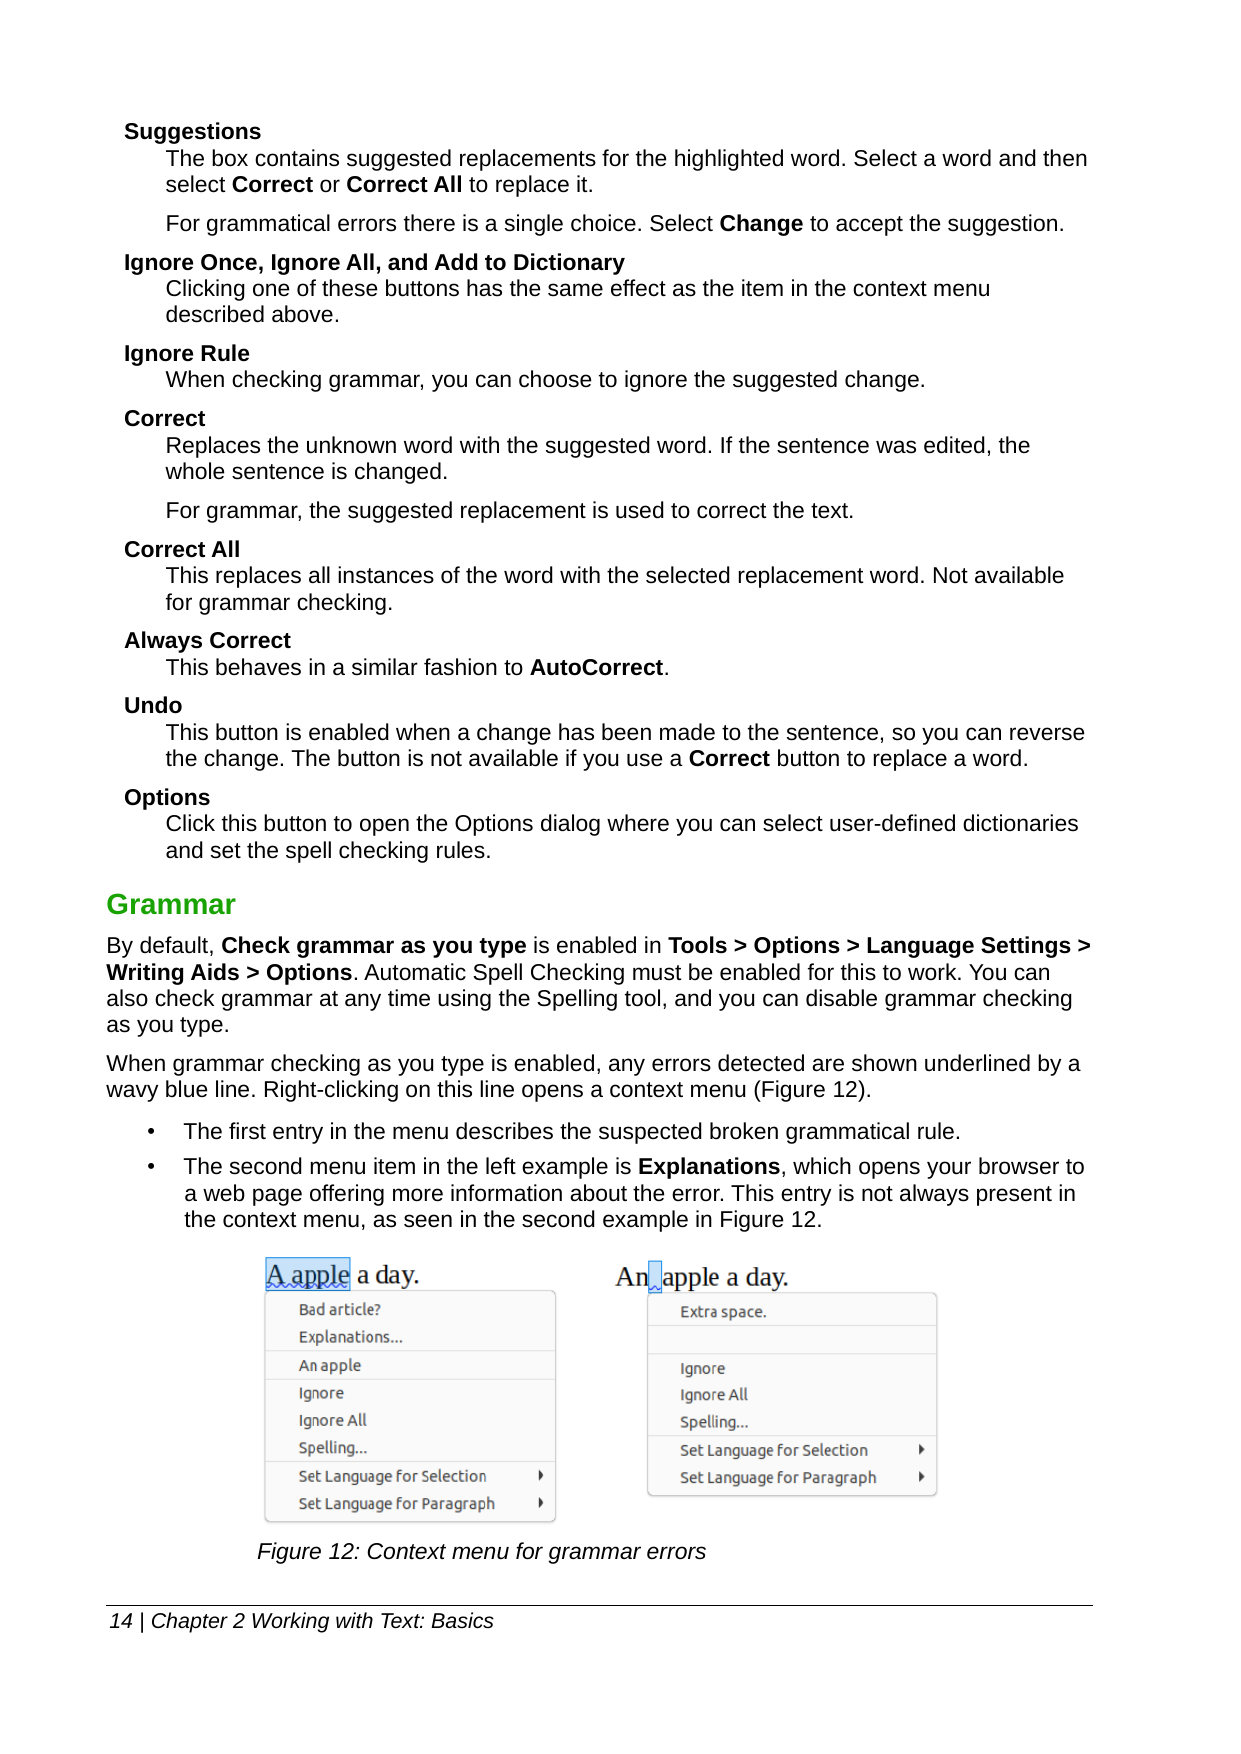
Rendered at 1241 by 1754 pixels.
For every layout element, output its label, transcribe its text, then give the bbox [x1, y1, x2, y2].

text Click this button to open the Options dialog where you can select user-defined dictionaries and set the spell checking rules. [165, 810, 1093, 863]
list The second menu item in the left example is Explanations, which opens your browser to a web page offering more information about the error. This entry is not always present in the context menu, as seen in the second example in Figure 12. [144, 1150, 1093, 1235]
text This behaves in a similar fashion to AutoCorrect. [165, 654, 1093, 680]
text Undo [124, 692, 1093, 719]
text This replaces all instances of the word with the selected replacement word. Not available for grammar checking. [165, 562, 1093, 615]
text This button is enabled when a change has been made to the sentence, so you can reverse the change. The button is not available if you use a Correct button to replace a word. [165, 719, 1093, 772]
text By default, Check grammar as you type is enabled in Tools > Options > Language Settings > Writing Aids > Options. Automatic Spell Checking must be enabled for this to work. You can also check grammar at any time using the Spelling tool, and you can disable grammar checking as you type. [106, 932, 1093, 1037]
text For grammatical errors there is a single choice. Select Change to accept the suggestion. [165, 210, 1093, 236]
text Clicking one of these buttons has the same effect as the item in the context menu described above. [165, 275, 1093, 328]
text Ignore Rule [124, 340, 1093, 366]
list The first entry in the menu describes the suspected broken grammatical rule. [144, 1115, 1093, 1144]
text Figure 12: Context menu for grammar errors [257, 1538, 942, 1564]
text Correct [124, 405, 1093, 432]
subtitle Grammar [106, 887, 1093, 920]
text Suggestions [124, 118, 1093, 144]
picture [256, 1247, 943, 1526]
text When grammar checking as you type is enabled, any errors detected are shown underlined by a wavy blue line. Right-clicking on this line opens a context menu (Figure 12). [106, 1050, 1093, 1103]
text Options [124, 784, 1093, 810]
text Replaces the unknown word with the suggested word. If the sentence was edited, the whole sentence is changed. [165, 432, 1093, 484]
text For grammar, the suggested replacement is used to correct the text. [165, 497, 1093, 523]
text When checking grammar, you can choose to ignore the suggested change. [165, 366, 1093, 393]
text Always Correct [124, 627, 1093, 654]
text The box contains suggested replacements for the highlighted word. Select a word and then select Correct or Correct All to replace it. [165, 144, 1093, 197]
text Correct All [124, 536, 1093, 562]
text Ignore Once, Ignore All, and Add to Dictionary [124, 248, 1093, 275]
